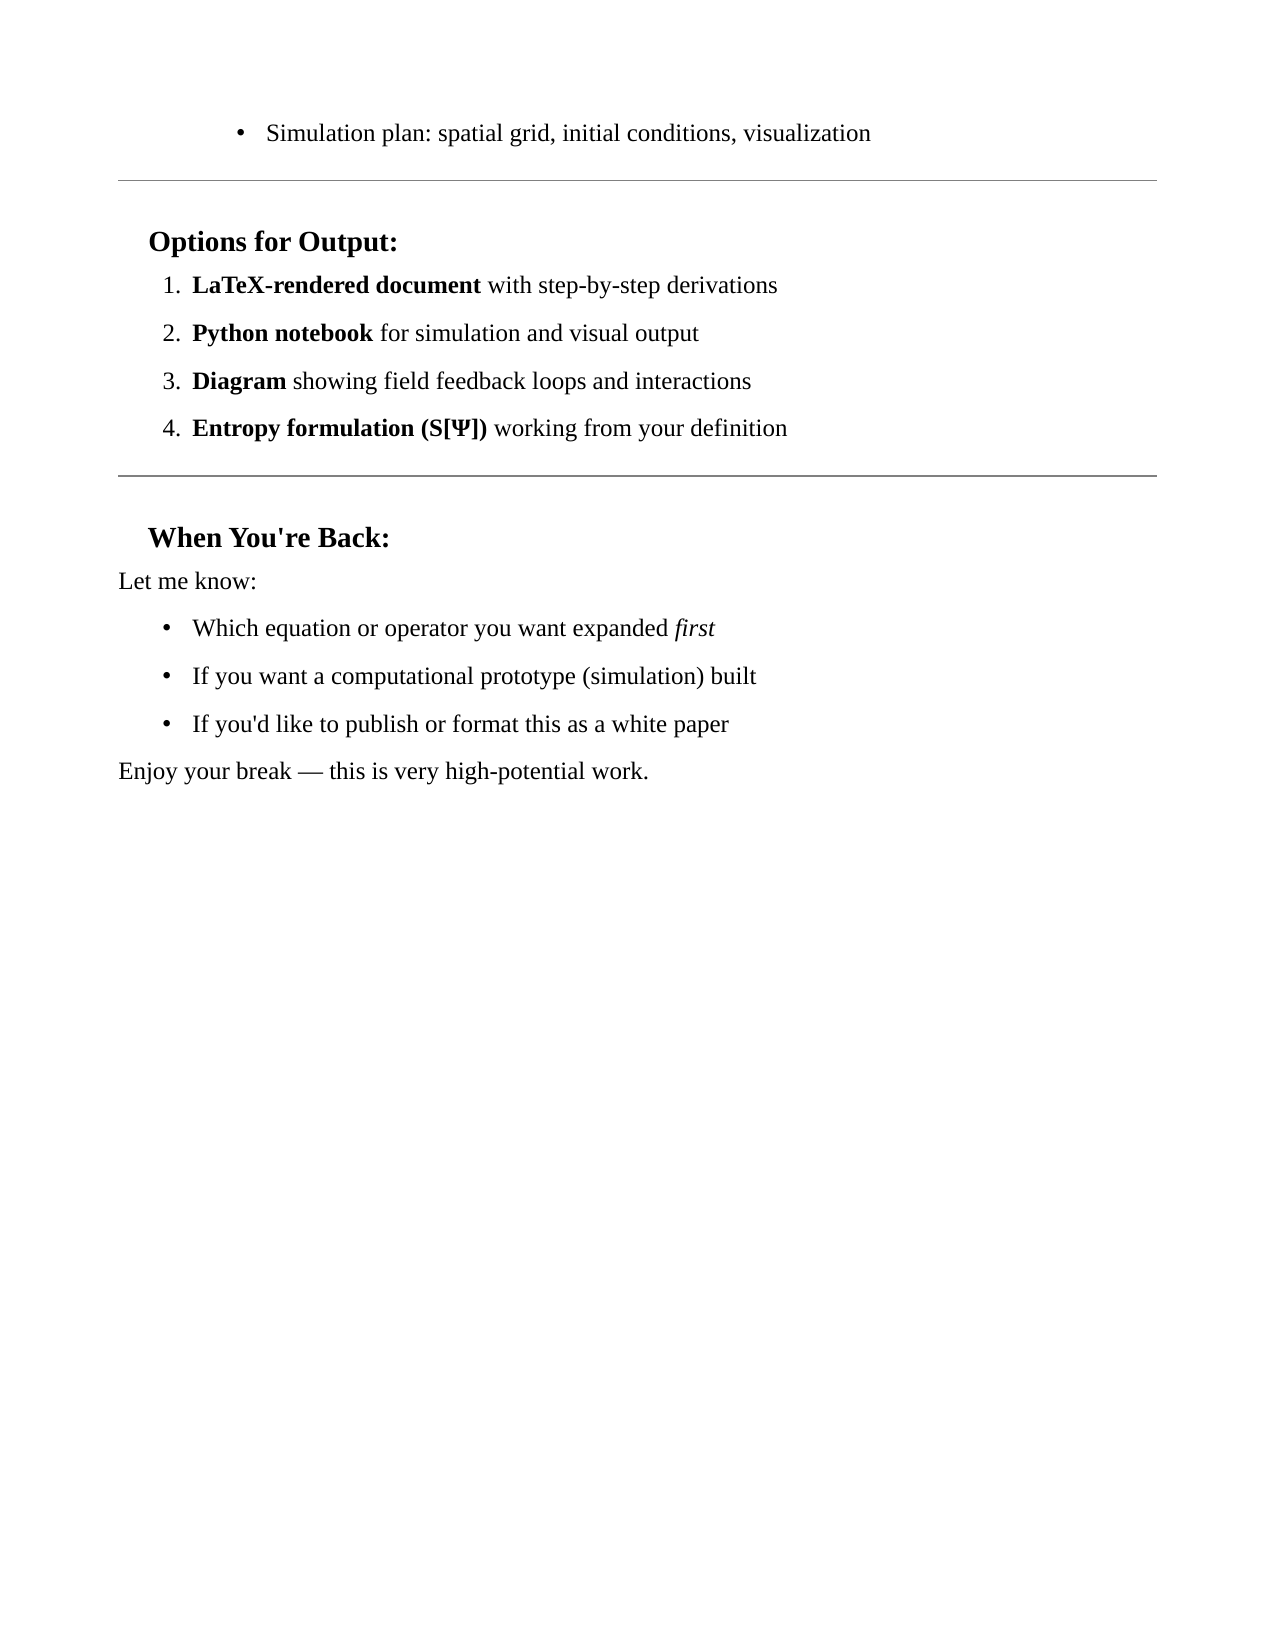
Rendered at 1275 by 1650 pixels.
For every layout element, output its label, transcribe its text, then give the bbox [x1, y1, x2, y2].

list LaTeX-rendered document with step-by-step derivations [162, 271, 1157, 299]
list Which equation or operator you want expanded first [162, 613, 1157, 642]
list Entropy formulation (S[Ψ]) working from your definition [162, 413, 1157, 442]
subtitle 📌 Options for Output: [118, 224, 1157, 258]
list Python notebook for simulation and visual output [162, 318, 1157, 347]
list If you want a computational prototype (simulation) built [162, 661, 1157, 690]
list Diagram showing field feedback loops and interactions [162, 366, 1157, 394]
text Enjoy your break — this is very high-potential work. [118, 756, 1157, 785]
list Simulation plan: spatial grid, initial conditions, visualization [236, 118, 1157, 147]
list If you'd like to publish or format this as a white paper [162, 709, 1157, 737]
subtitle 🧠 When You're Back: [118, 520, 1157, 553]
text Let me know: [118, 566, 1157, 595]
